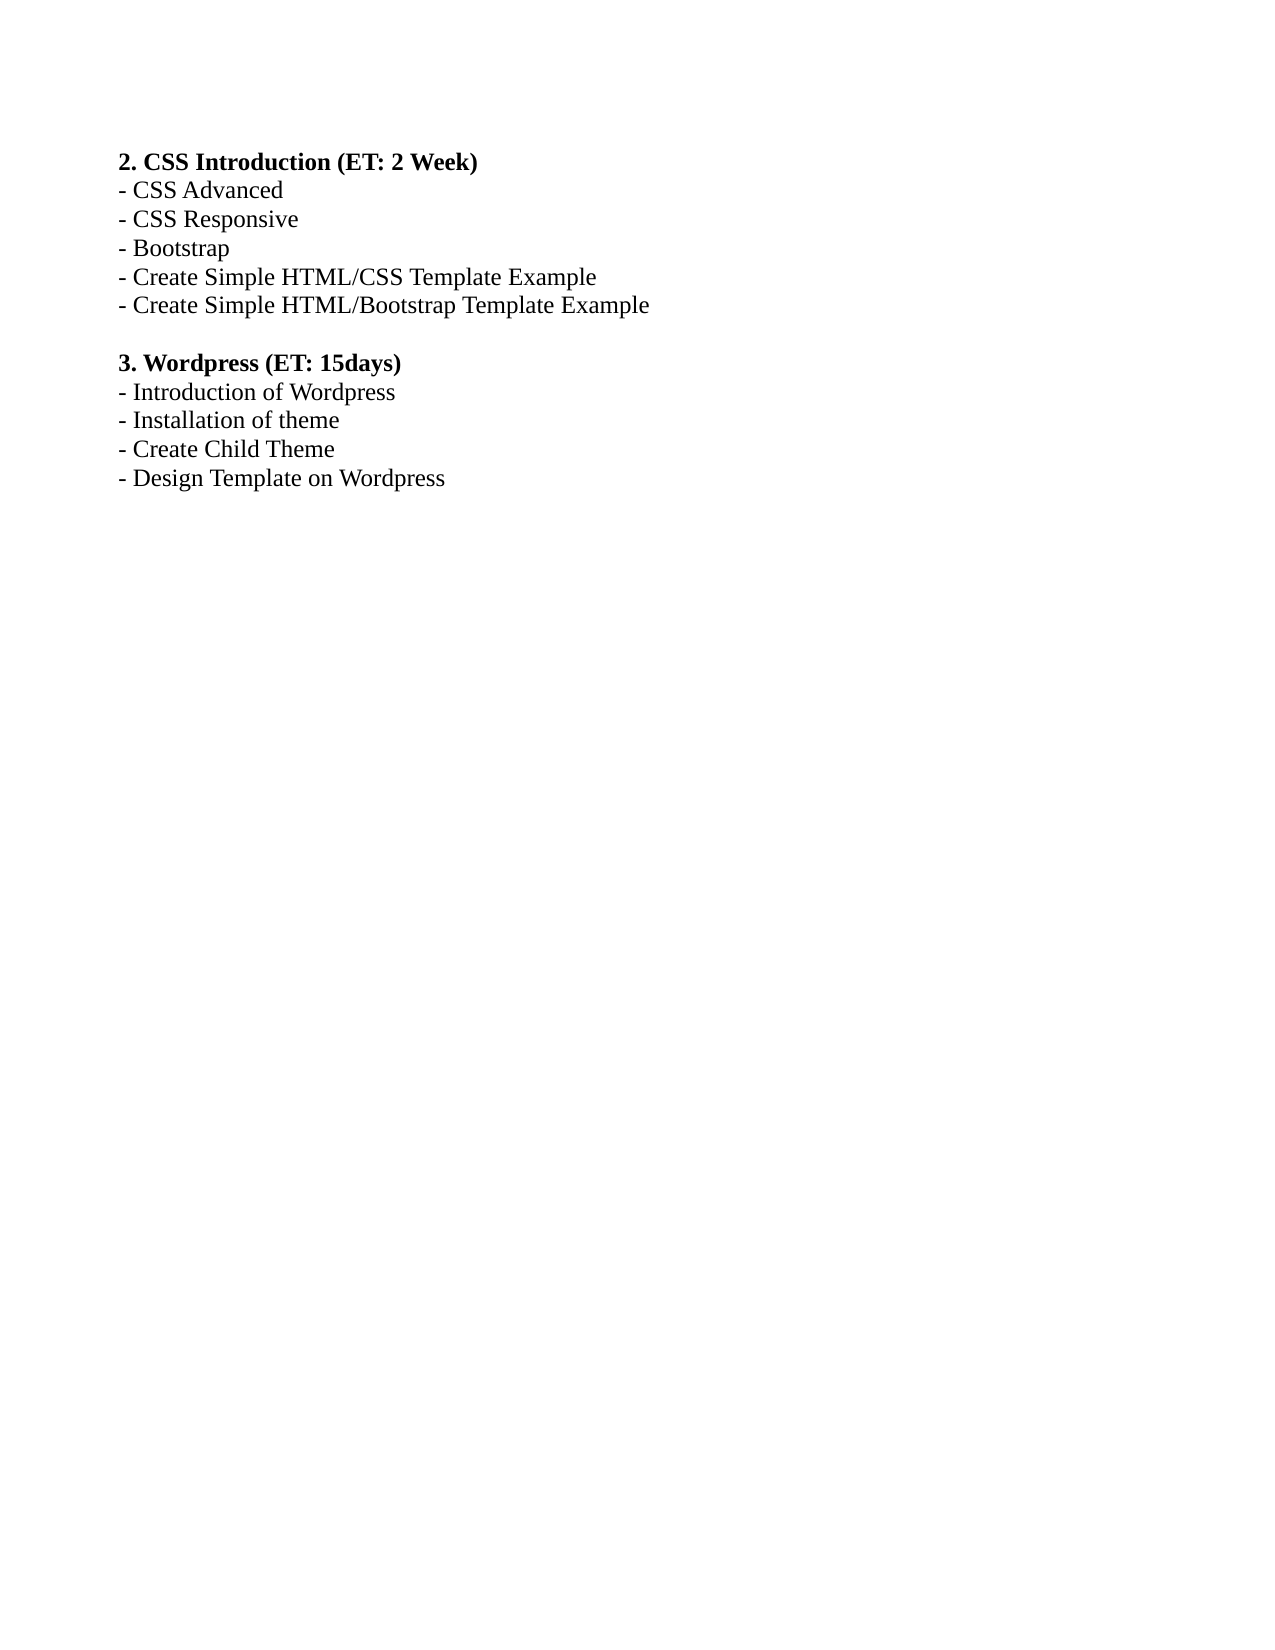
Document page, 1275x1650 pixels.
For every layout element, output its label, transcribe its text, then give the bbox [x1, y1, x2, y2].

text 2. CSS Introduction (ET: 2 Week) [118, 147, 1157, 176]
text - Create Simple HTML/CSS Template Example [118, 262, 1157, 291]
text - CSS Advanced [118, 176, 1157, 204]
text - Create Child Theme [118, 434, 1157, 463]
text - Create Simple HTML/Bootstrap Template Example [118, 291, 1157, 319]
text - Design Template on Wordpress [118, 463, 1157, 492]
text 3. Wordpress (ET: 15days) [118, 348, 1157, 377]
text - CSS Responsive [118, 204, 1157, 233]
text - Bootstrap [118, 233, 1157, 262]
text - Introduction of Wordpress [118, 377, 1157, 406]
text - Installation of theme [118, 406, 1157, 434]
